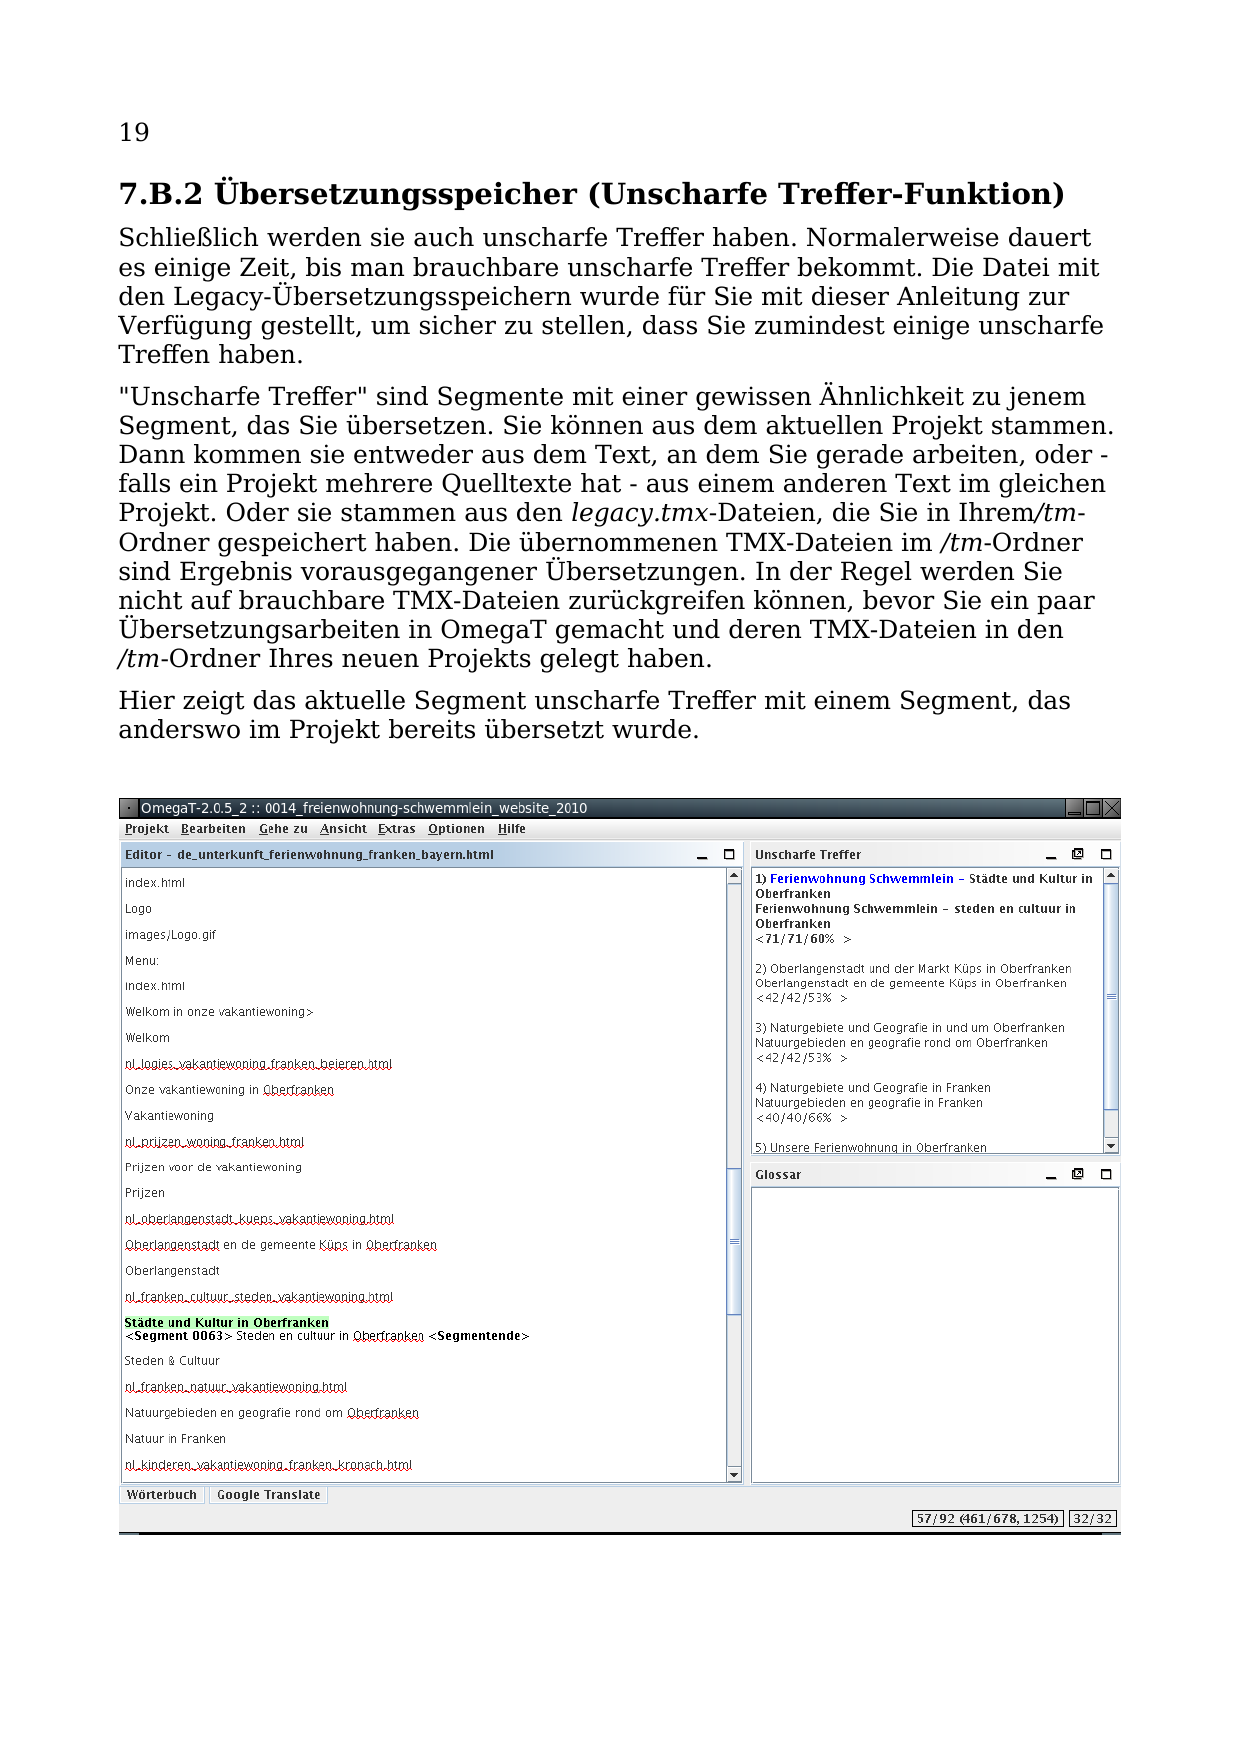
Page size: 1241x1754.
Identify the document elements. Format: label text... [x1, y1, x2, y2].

subtitle 7.B.2 Übersetzungsspeicher (Unscharfe Treffer-Funktion) [118, 177, 1122, 211]
text Schließlich werden sie auch unscharfe Treffer haben. Normalerweise dauert es einige Zeit, bis man brauchbare unscharfe Treffer bekommt. Die Datei mit den Legacy-Übersetzungsspeichern wurde für Sie mit dieser Anleitung zur Verfügung gestellt, um sicher zu stellen, dass Sie zumindest einige unscharfe Treffen haben. [118, 223, 1122, 369]
text Hier zeigt das aktuelle Segment unscharfe Treffer mit einem Segment, das anderswo im Projekt bereits übersetzt wurde. [118, 686, 1122, 744]
picture [119, 798, 1121, 1535]
text "Unscharfe Treffer" sind Segmente mit einer gewissen Ähnlichkeit zu jenem Segment, das Sie übersetzen. Sie können aus dem aktuellen Projekt stammen. Dann kommen sie entweder aus dem Text, an dem Sie gerade arbeiten, oder - falls ein Projekt mehrere Quelltexte hat - aus einem anderen Text im gleichen Projekt. Oder sie stammen aus den legacy.tmx-Dateien, die Sie in Ihrem/tm-Ordner gespeichert haben. Die übernommenen TMX-Dateien im /tm-Ordner sind Ergebnis vorausgegangener Übersetzungen. In der Regel werden Sie nicht auf brauchbare TMX-Dateien zurückgreifen können, bevor Sie ein paar Übersetzungsarbeiten in OmegaT gemacht und deren TMX-Dateien in den /tm-Ordner Ihres neuen Projekts gelegt haben. [118, 382, 1122, 673]
